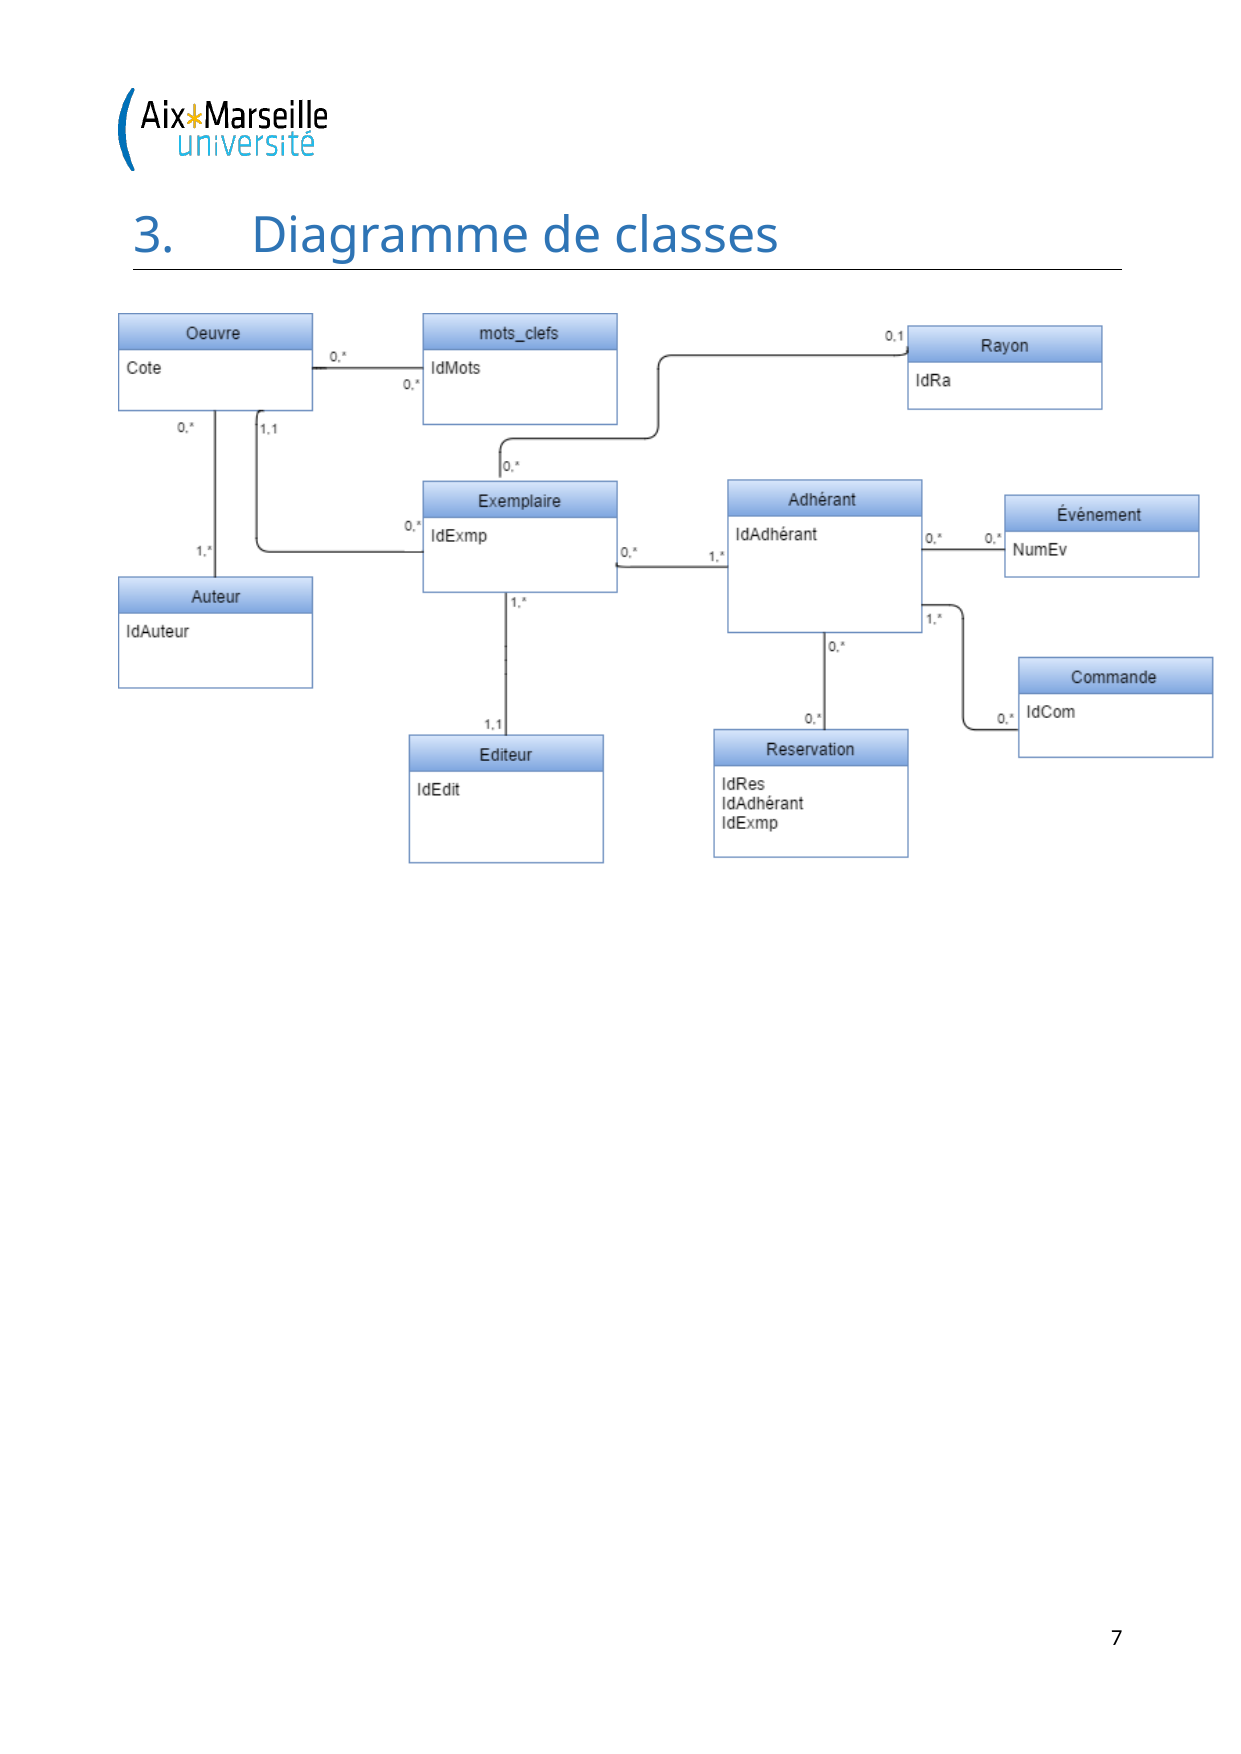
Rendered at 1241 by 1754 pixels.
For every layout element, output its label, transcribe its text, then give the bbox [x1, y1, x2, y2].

subtitle Diagramme de classes [133, 199, 1122, 269]
